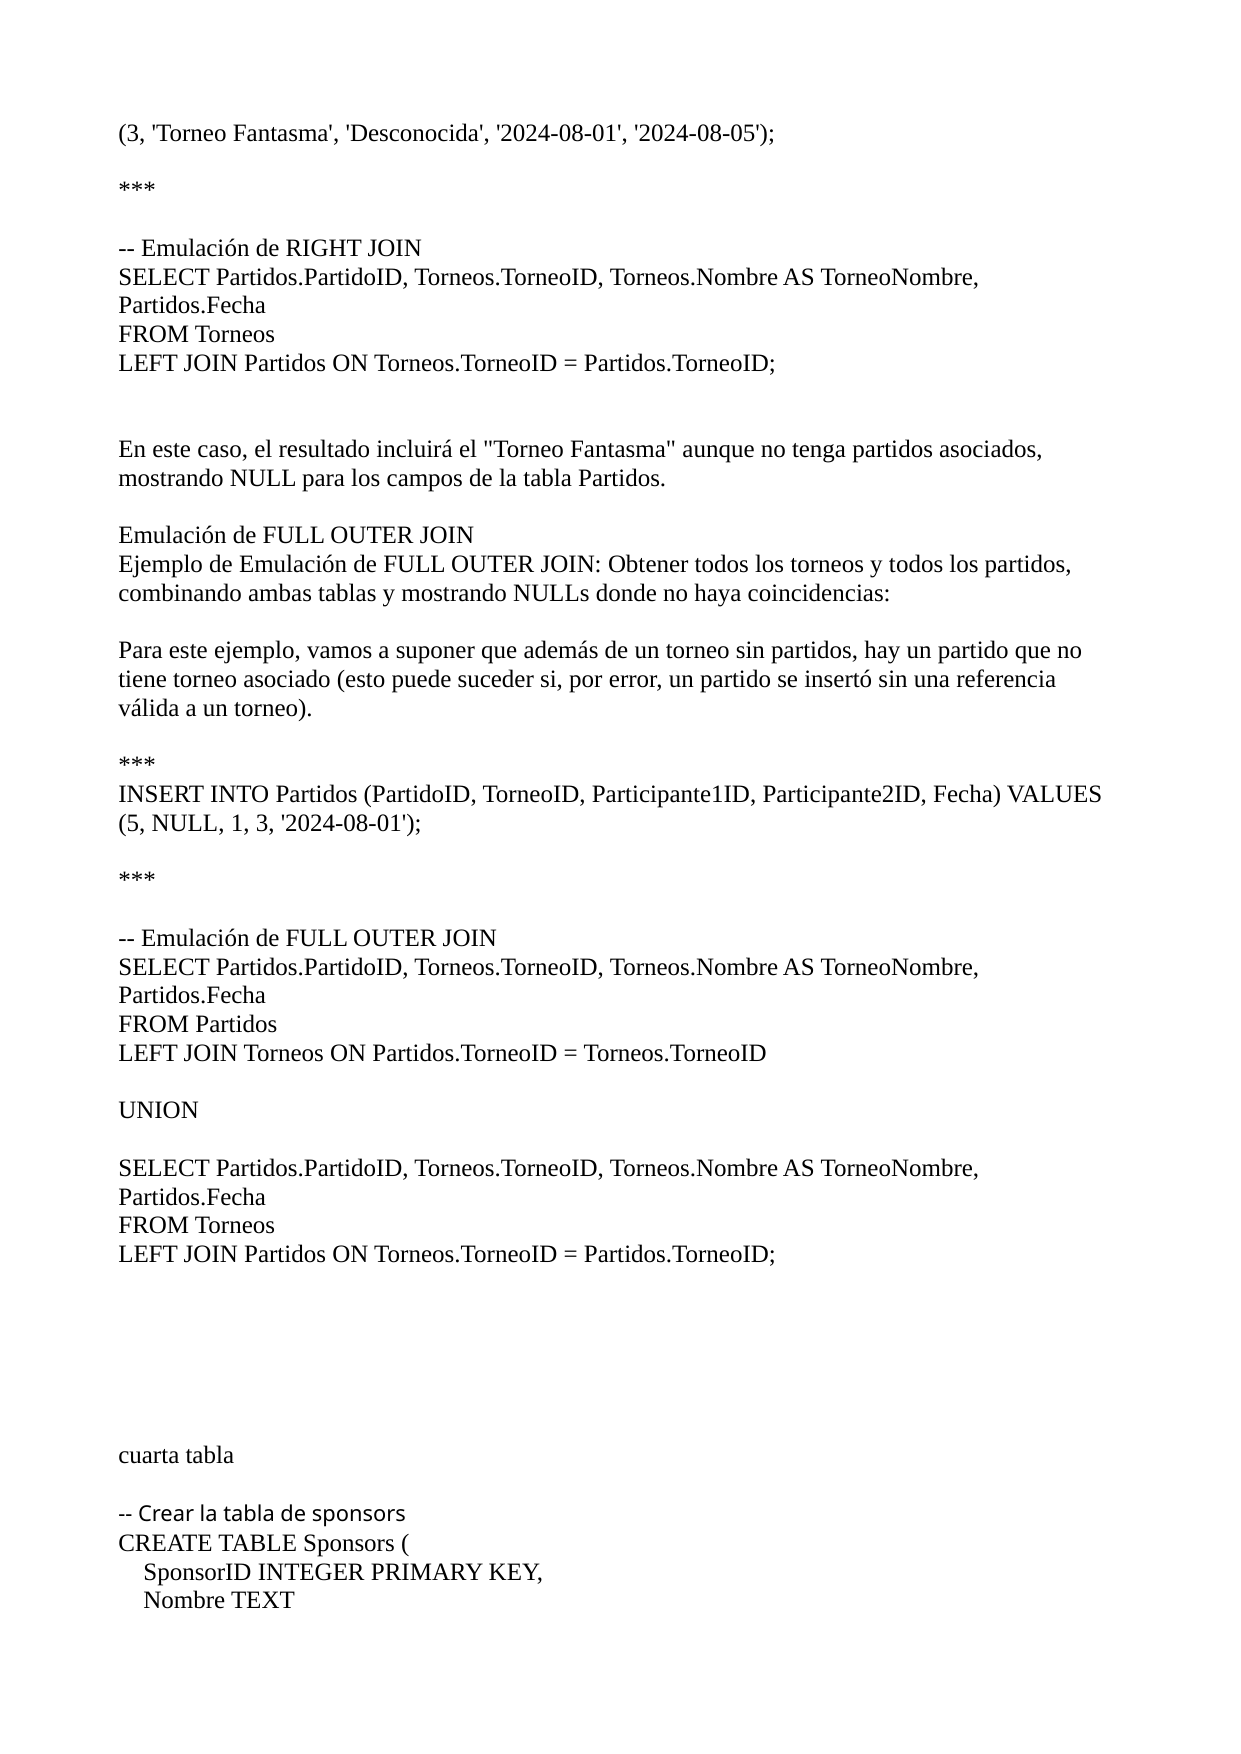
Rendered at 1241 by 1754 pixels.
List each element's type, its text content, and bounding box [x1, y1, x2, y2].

text FROM Partidos [118, 1009, 1122, 1038]
text INSERT INTO Partidos (PartidoID, TorneoID, Participante1ID, Participante2ID, Fecha) VALUES [118, 779, 1122, 808]
text LEFT JOIN Torneos ON Partidos.TorneoID = Torneos.TorneoID [118, 1038, 1122, 1067]
text CREATE TABLE Sponsors ( [118, 1528, 1122, 1557]
text SELECT Partidos.PartidoID, Torneos.TorneoID, Torneos.Nombre AS TorneoNombre, Partidos.Fecha [118, 1153, 1122, 1211]
text cuarta tabla [118, 1441, 1122, 1469]
text Emulación de FULL OUTER JOIN [118, 521, 1122, 549]
text *** [118, 751, 1122, 779]
text Nombre TEXT [118, 1585, 1122, 1614]
text UNION [118, 1096, 1122, 1124]
text SELECT Partidos.PartidoID, Torneos.TorneoID, Torneos.Nombre AS TorneoNombre, Partidos.Fecha [118, 262, 1122, 319]
text (5, NULL, 1, 3, '2024-08-01'); [118, 808, 1122, 837]
text En este caso, el resultado incluirá el "Torneo Fantasma" aunque no tenga partidos asociados, mostrando NULL para los campos de la tabla Partidos. [118, 434, 1122, 492]
text *** [118, 866, 1122, 894]
text (3, 'Torneo Fantasma', 'Desconocida', '2024-08-01', '2024-08-05'); [118, 118, 1122, 147]
text LEFT JOIN Partidos ON Torneos.TorneoID = Partidos.TorneoID; [118, 1239, 1122, 1268]
text SponsorID INTEGER PRIMARY KEY, [118, 1557, 1122, 1585]
text -- Crear la tabla de sponsors [118, 1498, 1122, 1528]
text LEFT JOIN Partidos ON Torneos.TorneoID = Partidos.TorneoID; [118, 348, 1122, 377]
text SELECT Partidos.PartidoID, Torneos.TorneoID, Torneos.Nombre AS TorneoNombre, Partidos.Fecha [118, 952, 1122, 1009]
text -- Emulación de FULL OUTER JOIN [118, 923, 1122, 952]
text *** [118, 176, 1122, 204]
text Para este ejemplo, vamos a suponer que además de un torneo sin partidos, hay un partido que no tiene torneo asociado (esto puede suceder si, por error, un partido se insertó sin una referencia válida a un torneo). [118, 636, 1122, 722]
text FROM Torneos [118, 1211, 1122, 1239]
text -- Emulación de RIGHT JOIN [118, 233, 1122, 262]
text FROM Torneos [118, 319, 1122, 348]
text Ejemplo de Emulación de FULL OUTER JOIN: Obtener todos los torneos y todos los partidos, combinando ambas tablas y mostrando NULLs donde no haya coincidencias: [118, 549, 1122, 607]
